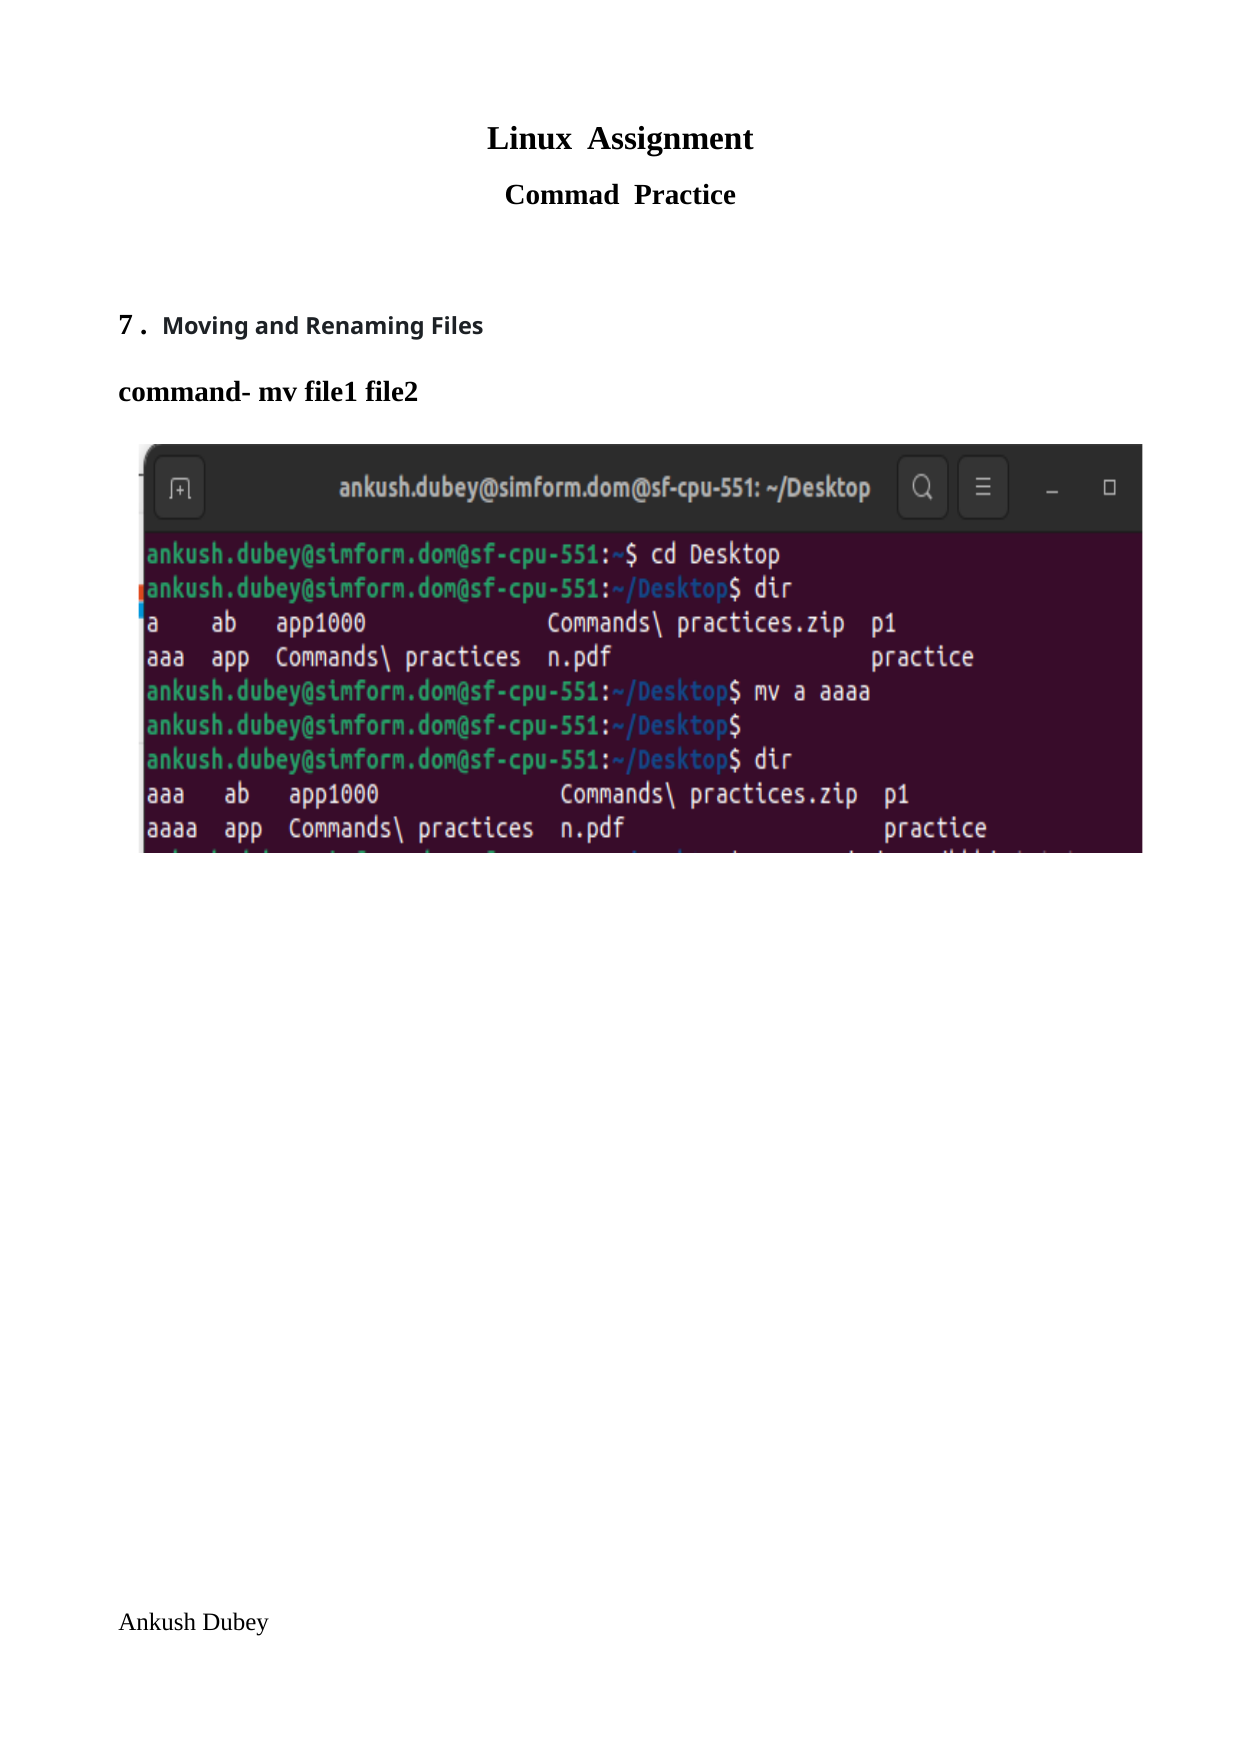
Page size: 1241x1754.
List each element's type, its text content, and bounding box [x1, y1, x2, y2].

picture [138, 444, 1143, 853]
text command- mv file1 file2 [118, 374, 1122, 408]
text 7 . Moving and Renaming Files [118, 307, 1122, 341]
